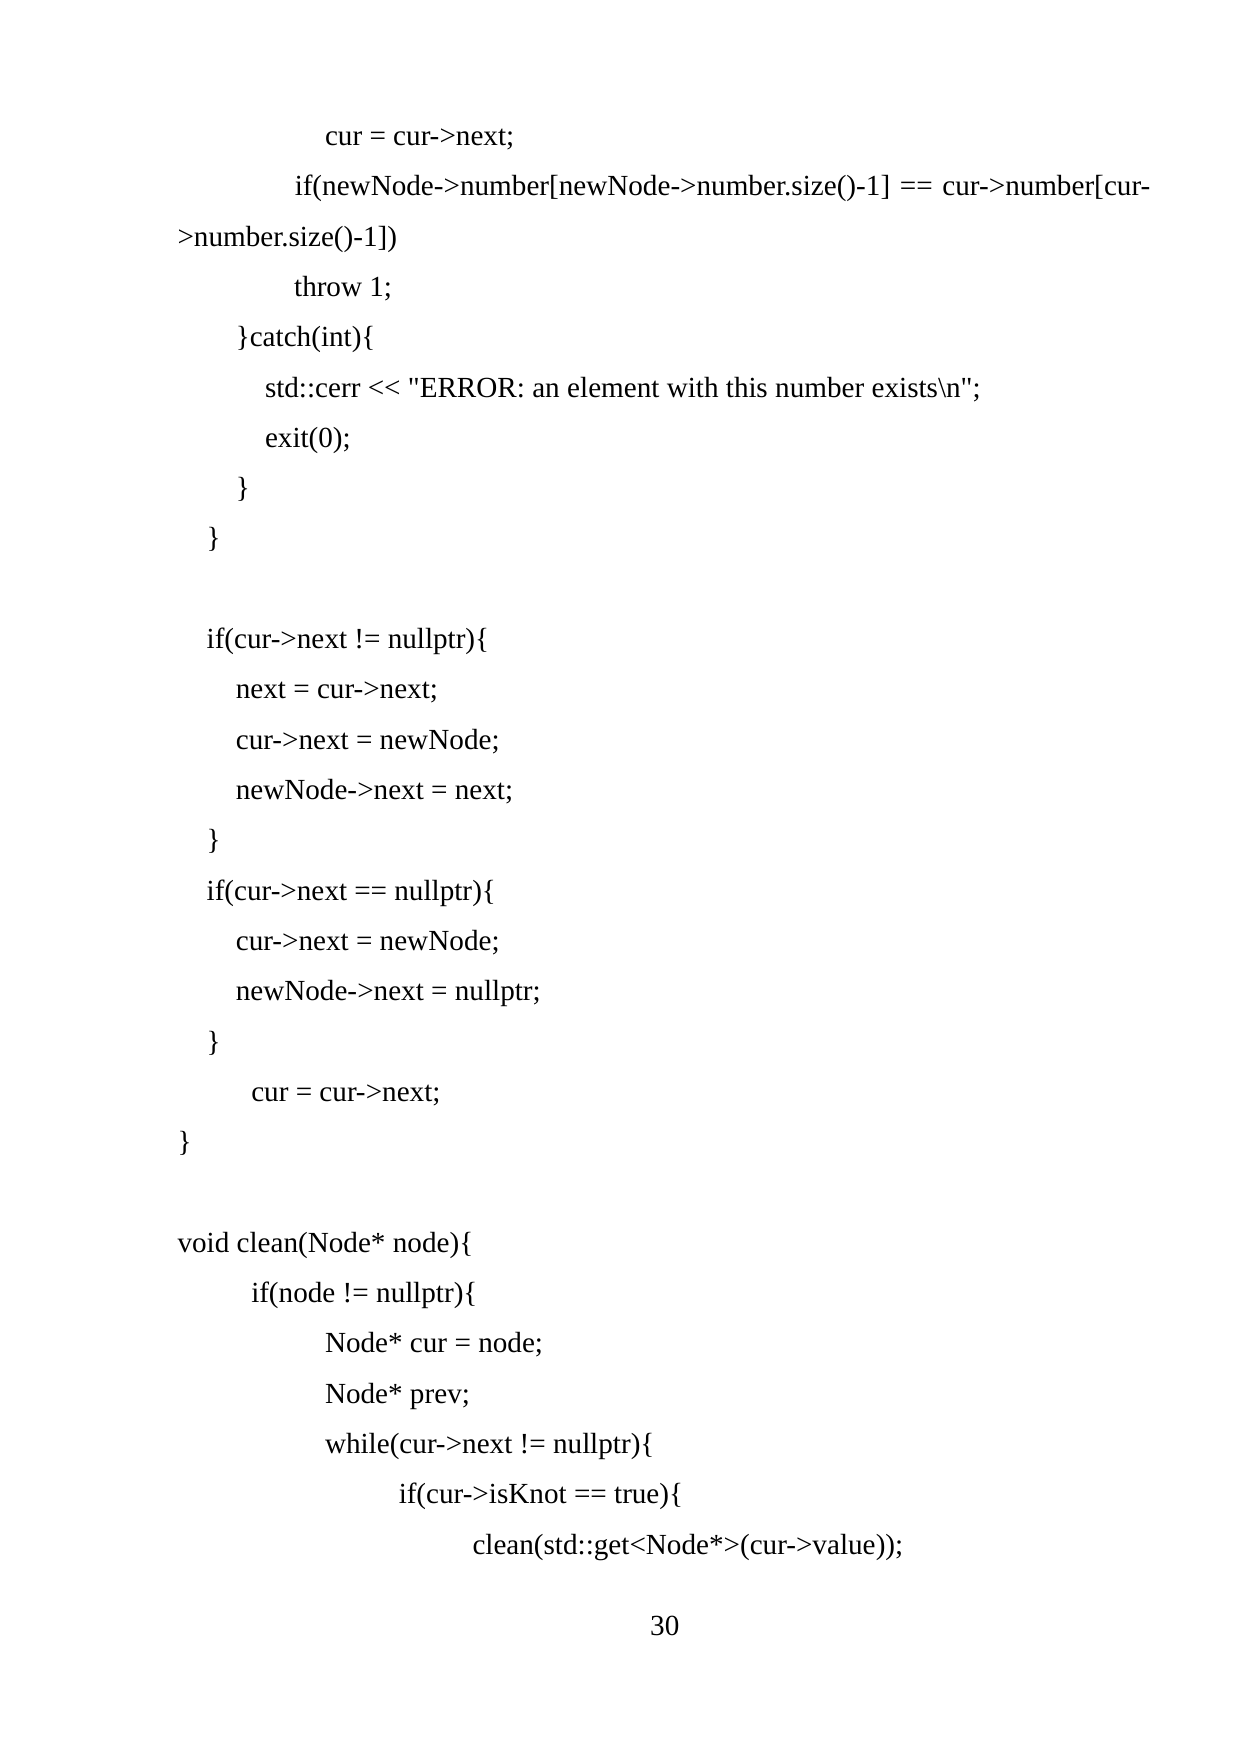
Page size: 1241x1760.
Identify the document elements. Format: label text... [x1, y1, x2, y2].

text Node* cur = node; [177, 1326, 1152, 1359]
text clean(std::get<Node*>(cur->value)); [177, 1527, 1152, 1560]
text if(cur->next != nullptr){ [177, 621, 1152, 655]
text newNode->next = nullptr; [177, 973, 1152, 1007]
text Node* prev; [177, 1376, 1152, 1409]
text if(cur->isKnot == true){ [177, 1477, 1152, 1510]
text cur = cur->next; [177, 118, 1152, 152]
text next = cur->next; [177, 672, 1152, 705]
text cur->next = newNode; [177, 923, 1152, 957]
text } [177, 521, 1152, 554]
text while(cur->next != nullptr){ [177, 1426, 1152, 1460]
text throw 1; [177, 269, 1152, 303]
text newNode->next = next; [177, 772, 1152, 806]
text if(cur->next == nullptr){ [177, 873, 1152, 906]
text cur->next = newNode; [177, 722, 1152, 755]
text exit(0); [177, 420, 1152, 453]
text } [177, 1024, 1152, 1057]
text }catch(int){ [177, 319, 1152, 353]
text cur = cur->next; [177, 1074, 1152, 1108]
text std::cerr << "ERROR: an element with this number exists\n"; [177, 370, 1152, 403]
text } [177, 470, 1152, 504]
text } [177, 822, 1152, 856]
text if(newNode->number[newNode->number.size()-1] == cur->number[cur->number.size()-1]) [177, 168, 1152, 252]
text if(node != nullptr){ [177, 1275, 1152, 1309]
text void clean(Node* node){ [177, 1225, 1152, 1258]
text } [177, 1124, 1152, 1158]
